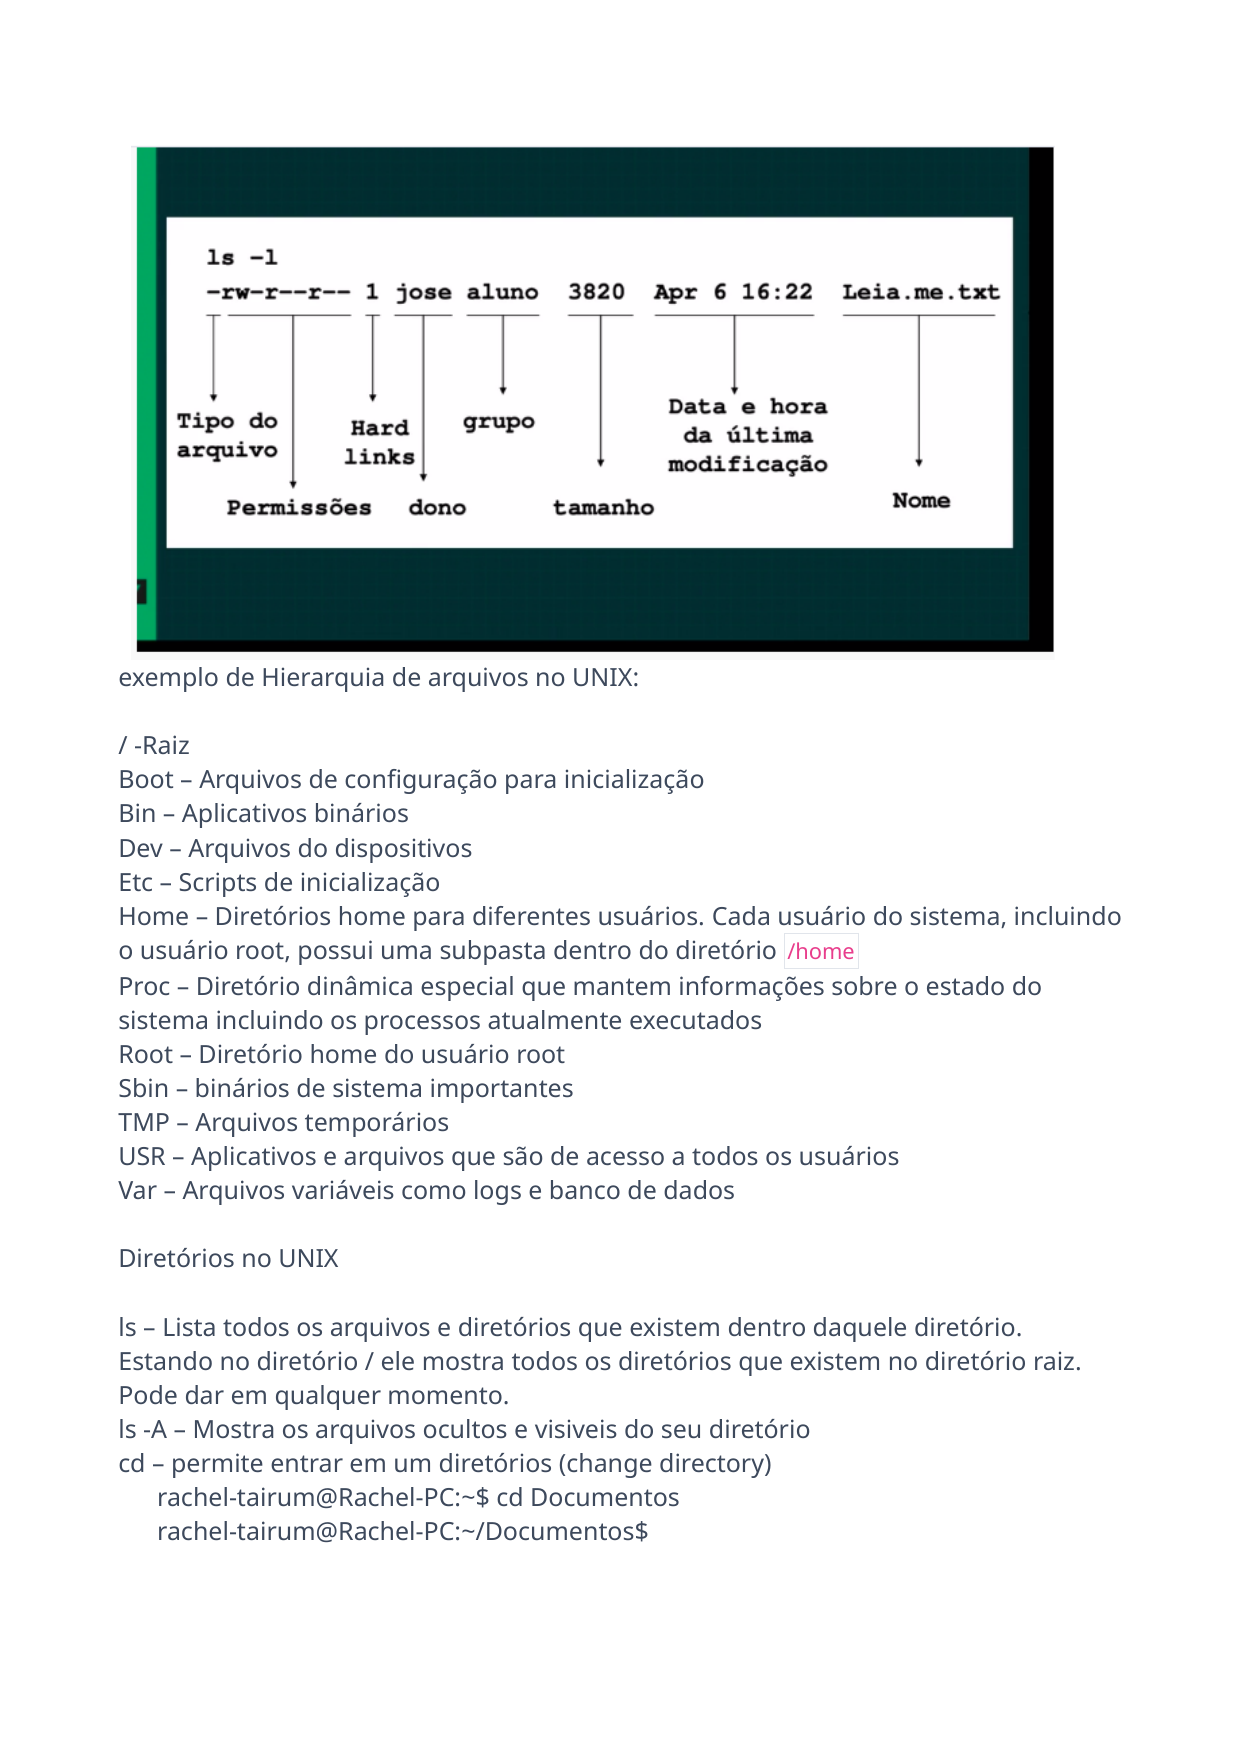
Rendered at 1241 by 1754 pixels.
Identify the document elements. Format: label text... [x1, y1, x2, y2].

text ls – Lista todos os arquivos e diretórios que existem dentro daquele diretório. [118, 1309, 1122, 1343]
text exemplo de Hierarquia de arquivos no UNIX: [118, 118, 1122, 694]
text rachel-tairum@Rachel-PC:~$ cd Documentos [118, 1479, 1122, 1513]
text Estando no diretório / ele mostra todos os diretórios que existem no diretório raiz. Pode dar em qualquer momento. [118, 1343, 1122, 1411]
text Proc – Diretório dinâmica especial que mantem informações sobre o estado do sistema incluindo os processos atualmente executados [118, 968, 1122, 1037]
text USR – Aplicativos e arquivos que são de acesso a todos os usuários [118, 1139, 1122, 1173]
text TMP – Arquivos temporários [118, 1105, 1122, 1139]
text Diretórios no UNIX [118, 1241, 1122, 1275]
text Bin – Aplicativos binários [118, 796, 1122, 830]
text Boot – Arquivos de configuração para inicialização [118, 762, 1122, 796]
text Etc – Scripts de inicialização [118, 864, 1122, 898]
text Dev – Arquivos do dispositivos [118, 830, 1122, 864]
text Home – Diretórios home para diferentes usuários. Cada usuário do sistema, incluindo o usuário root, possui uma subpasta dentro do diretório /home [118, 898, 1122, 968]
text / -Raiz [118, 728, 1122, 762]
text Root – Diretório home do usuário root [118, 1037, 1122, 1071]
picture [131, 137, 1055, 660]
text Sbin – binários de sistema importantes [118, 1071, 1122, 1105]
text rachel-tairum@Rachel-PC:~/Documentos$ [118, 1513, 1122, 1548]
text ls -A – Mostra os arquivos ocultos e visiveis do seu diretório [118, 1411, 1122, 1445]
text Var – Arquivos variáveis como logs e banco de dados [118, 1173, 1122, 1207]
text cd – permite entrar em um diretórios (change directory) [118, 1445, 1122, 1479]
